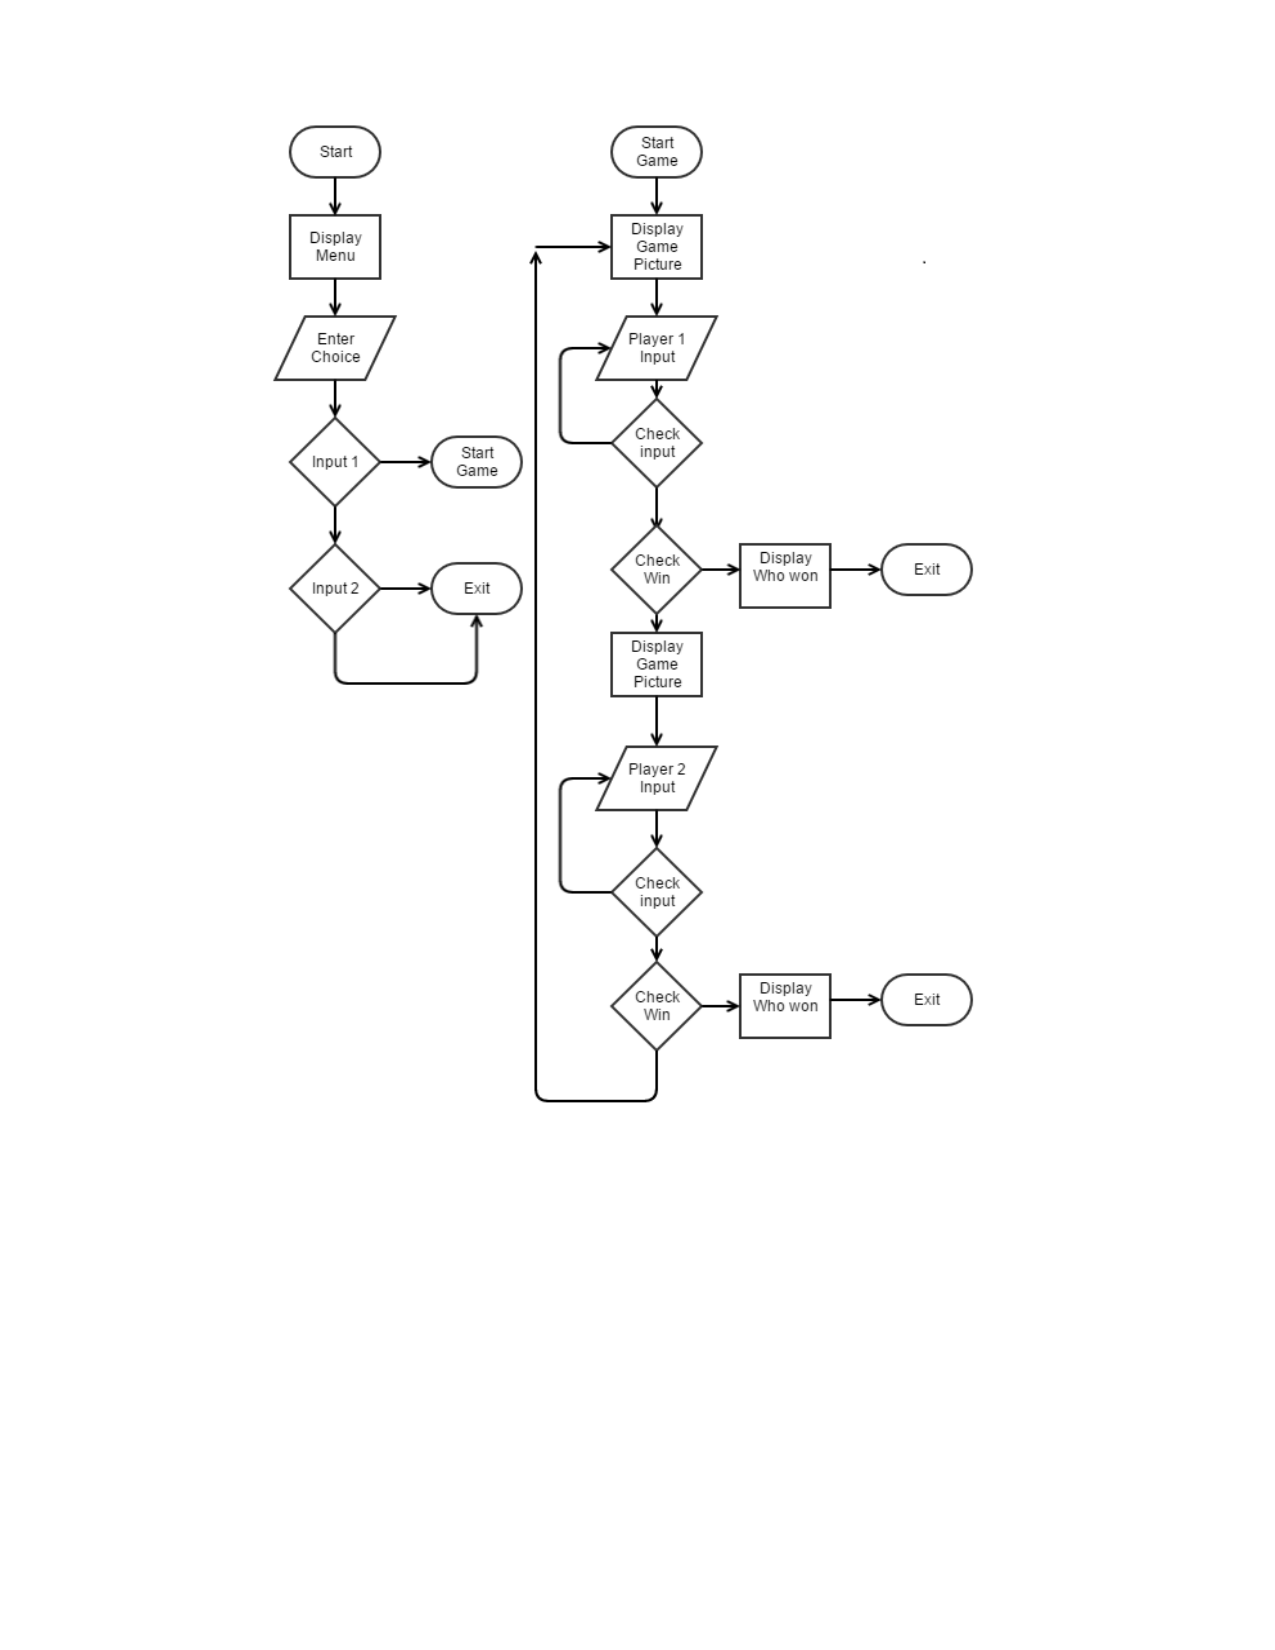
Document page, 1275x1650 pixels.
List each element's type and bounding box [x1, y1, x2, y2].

picture [271, 118, 1004, 1124]
